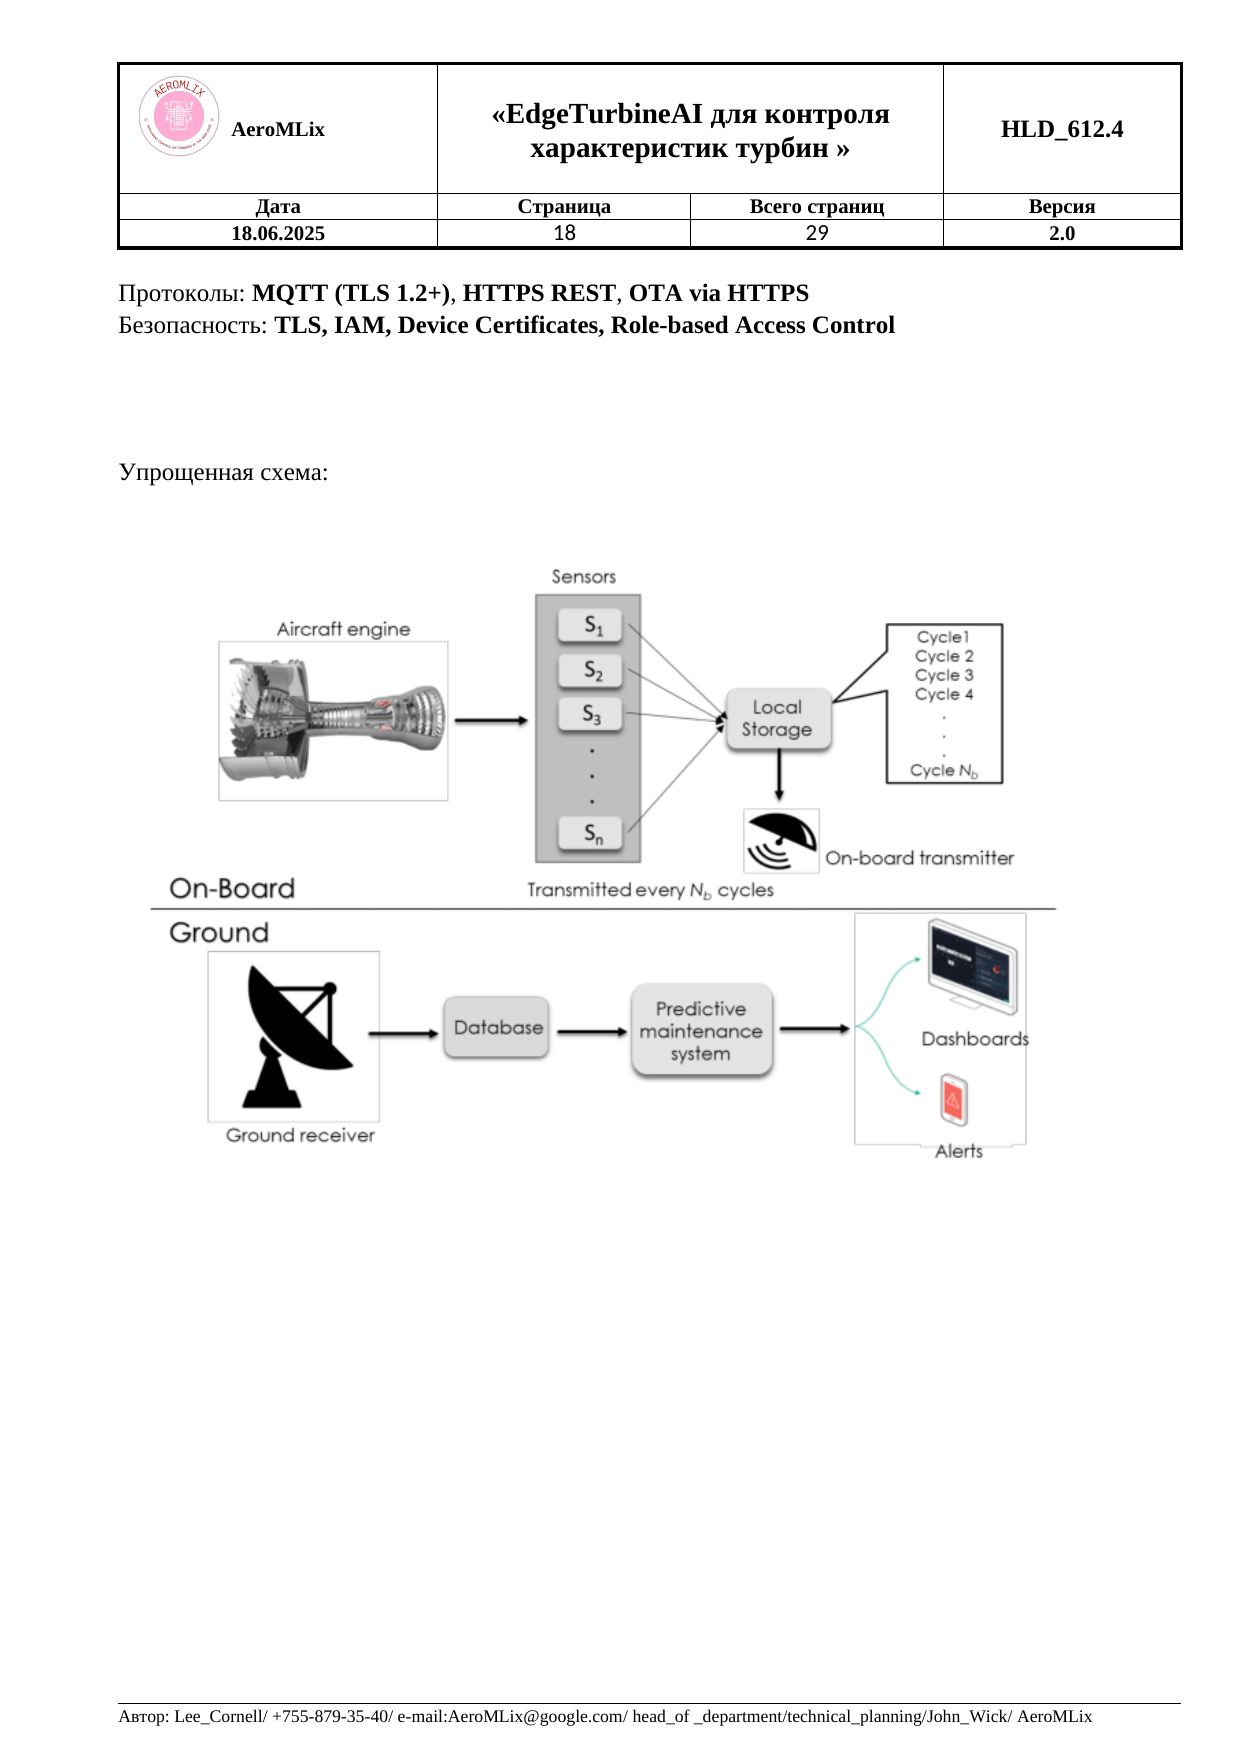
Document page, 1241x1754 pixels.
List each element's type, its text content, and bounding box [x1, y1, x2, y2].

text Протоколы: MQTT (TLS 1.2+), HTTPS REST, OTA via HTTPS Безопасность: TLS, IAM, Device Certificates, Role-based Access Control [118, 278, 1181, 339]
picture [150, 559, 1101, 1173]
picture [138, 75, 220, 157]
text Упрощенная схема: [118, 457, 1181, 486]
